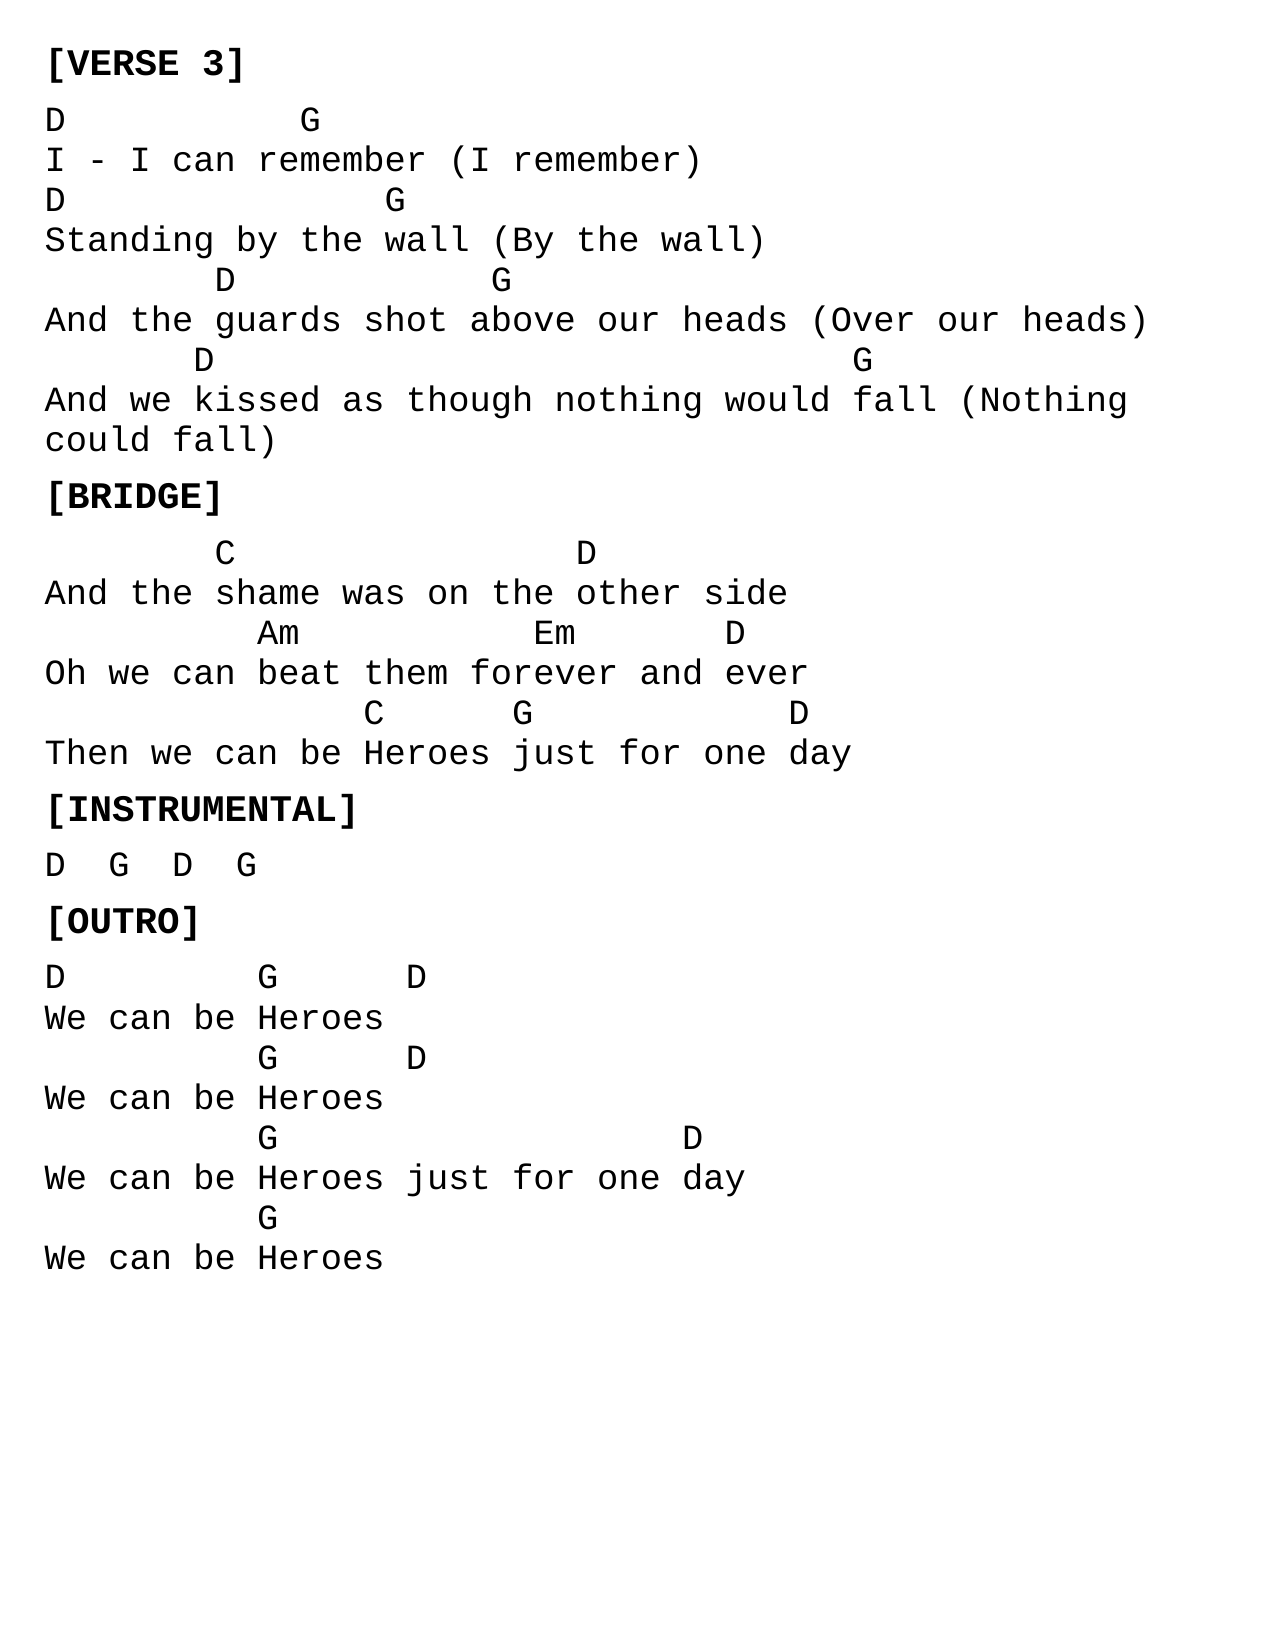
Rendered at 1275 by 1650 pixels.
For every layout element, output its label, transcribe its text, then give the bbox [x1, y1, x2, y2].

text C D [44, 534, 1231, 575]
subtitle [VERSE 3] [44, 44, 1231, 87]
text Then we can be Heroes just for one day [44, 735, 1231, 775]
text D G [44, 102, 1231, 142]
text D G [44, 182, 1231, 222]
text C G D [44, 695, 1231, 735]
text D G D [44, 959, 1231, 999]
text We can be Heroes [44, 1240, 1231, 1280]
text D G D G [44, 847, 1231, 887]
text G D [44, 1120, 1231, 1160]
text We can be Heroes [44, 1080, 1231, 1120]
subtitle [INSTRUMENTAL] [44, 790, 1231, 832]
text D G [44, 342, 1231, 382]
text We can be Heroes [44, 999, 1231, 1040]
text Standing by the wall (By the wall) [44, 222, 1231, 262]
text G [44, 1200, 1231, 1240]
subtitle [OUTRO] [44, 902, 1231, 945]
text G D [44, 1040, 1231, 1080]
text And we kissed as though nothing would fall (Nothing could fall) [44, 382, 1231, 462]
text Am Em D [44, 615, 1231, 655]
text And the guards shot above our heads (Over our heads) [44, 302, 1231, 342]
text We can be Heroes just for one day [44, 1160, 1231, 1200]
text Oh we can beat them forever and ever [44, 655, 1231, 695]
text I - I can remember (I remember) [44, 142, 1231, 182]
subtitle [BRIDGE] [44, 477, 1231, 520]
text D G [44, 262, 1231, 302]
text And the shame was on the other side [44, 575, 1231, 615]
